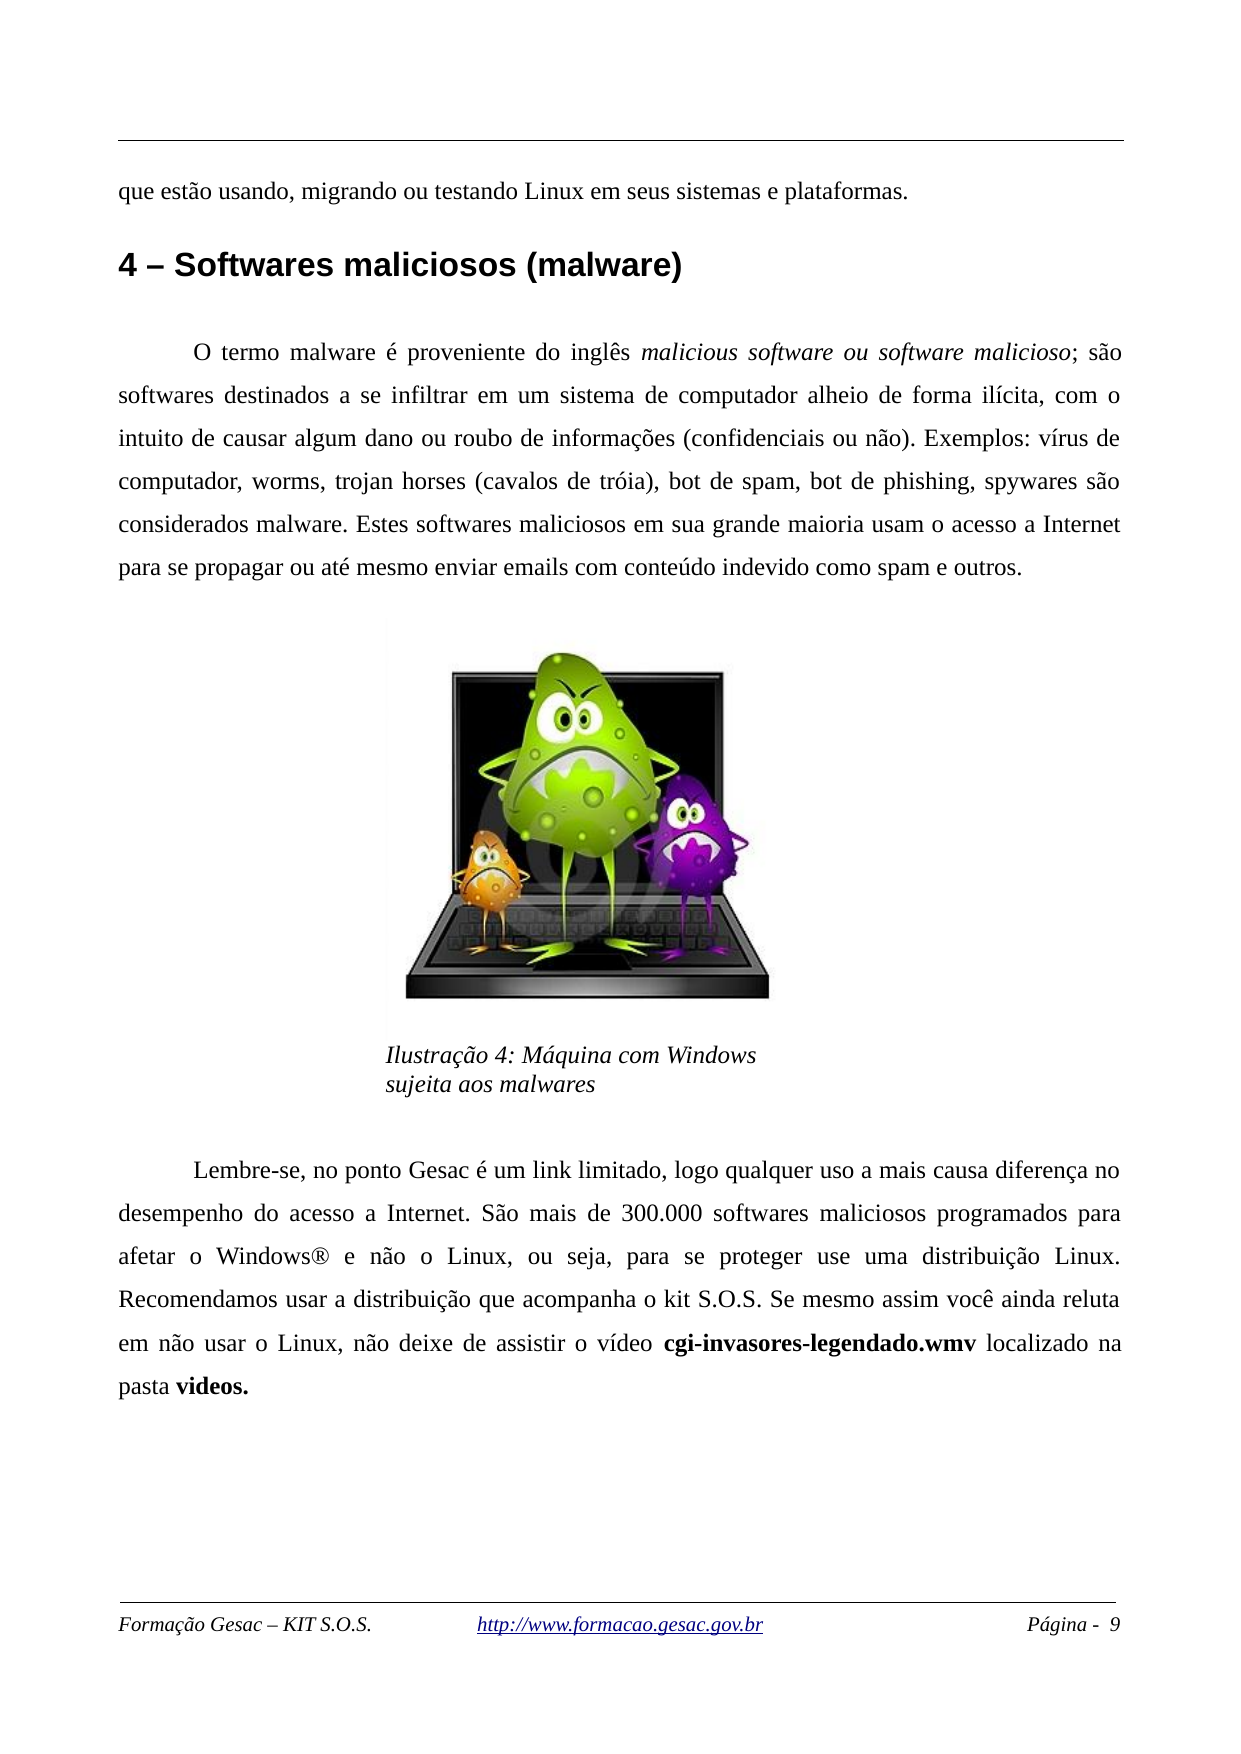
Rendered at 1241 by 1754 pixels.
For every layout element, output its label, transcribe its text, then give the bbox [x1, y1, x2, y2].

subtitle 4 – Softwares maliciosos (malware) [118, 244, 1122, 283]
text Lembre-se, no ponto Gesac é um link limitado, logo qualquer uso a mais causa diferença no desempenho do acesso a Internet. São mais de 300.000 softwares maliciosos programados para afetar o Windows® e não o Linux, ou seja, para se proteger use uma distribuição Linux. Recomendamos usar a distribuição que acompanha o kit S.O.S. Se mesmo assim você ainda reluta em não usar o Linux, não deixe de assistir o vídeo cgi-invasores-legendado.wmv localizado na pasta videos. [118, 1155, 1122, 1399]
text que estão usando, migrando ou testando Linux em seus sistemas e plataformas. [118, 176, 1122, 205]
text Ilustração 4: Máquina com Windows sujeita aos malwares [385, 1041, 780, 1098]
picture [385, 618, 781, 1041]
text O termo malware é proveniente do inglês malicious software ou software malicioso; são softwares destinados a se infiltrar em um sistema de computador alheio de forma ilícita, com o intuito de causar algum dano ou roubo de informações (confidenciais ou não). Exemplos: vírus de computador, worms, trojan horses (cavalos de tróia), bot de spam, bot de phishing, spywares são considerados malware. Estes softwares maliciosos em sua grande maioria usam o acesso a Internet para se propagar ou até mesmo enviar emails com conteúdo indevido como spam e outros. [118, 337, 1122, 581]
